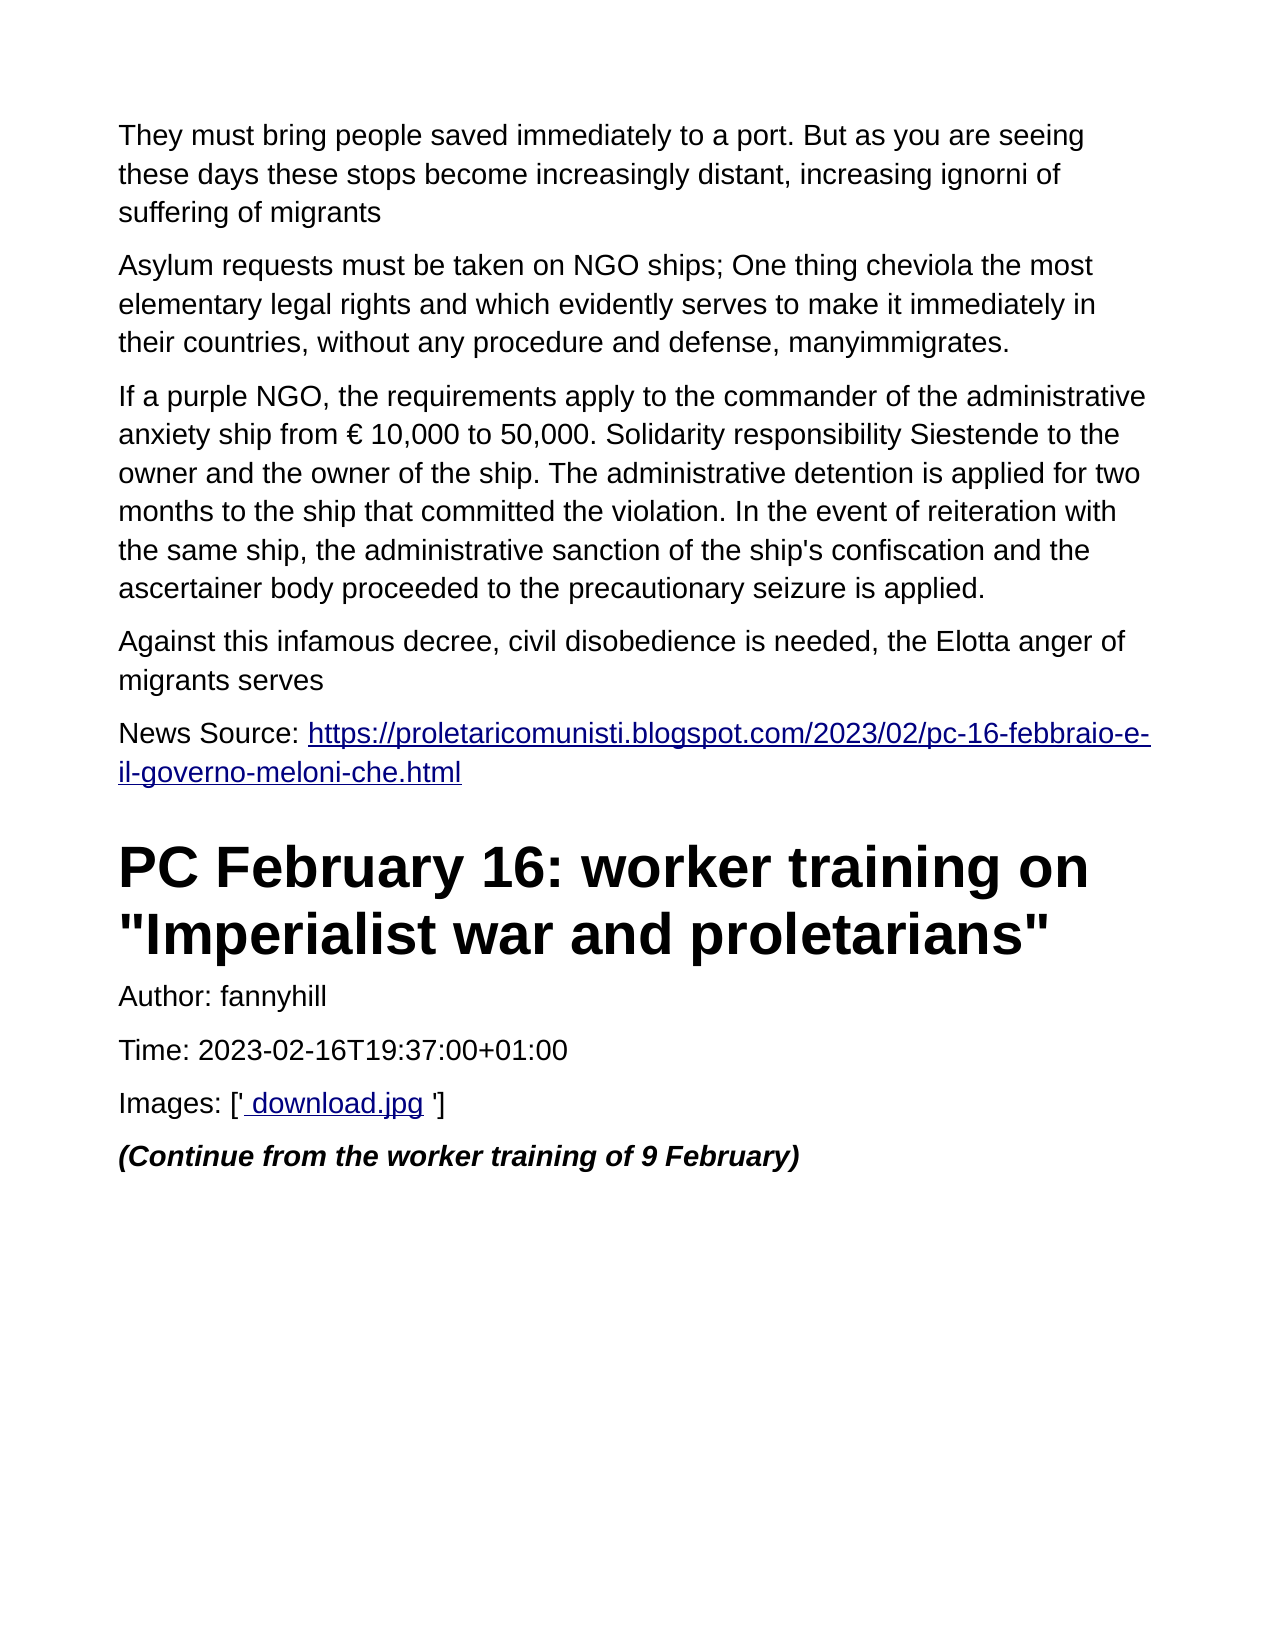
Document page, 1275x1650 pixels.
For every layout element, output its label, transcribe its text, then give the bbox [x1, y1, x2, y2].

text Against this infamous decree, civil disobedience is needed, the Elotta anger of migrants serves [118, 624, 1157, 696]
text (Continue from the worker training of 9 February) [118, 1139, 1157, 1172]
text Asylum requests must be taken on NGO ships; One thing cheviola the most elementary legal rights and which evidently serves to make it immediately in their countries, without any procedure and defense, manyimmigrates. [118, 248, 1157, 359]
text If a purple NGO, the requirements apply to the commander of the administrative anxiety ship from € 10,000 to 50,000. Solidarity responsibility Siestende to the owner and the owner of the ship. The administrative detention is applied for two months to the ship that committed the violation. In the event of reiteration with the same ship, the administrative sanction of the ship's confiscation and the ascertainer body proceeded to the precautionary seizure is applied. [118, 378, 1157, 605]
text Time: 2023-02-16T19:37:00+01:00 [118, 1032, 1157, 1066]
text News Source: https://proletaricomunisti.blogspot.com/2023/02/pc-16-febbraio-e-il-governo-meloni-che.html [118, 716, 1157, 788]
text They must bring people saved immediately to a port. But as you are seeing these days these stops become increasingly distant, increasing ignorni of suffering of migrants [118, 118, 1157, 229]
text Author: fannyhill [118, 979, 1157, 1013]
text Images: [' download.jpg '] [118, 1086, 1157, 1119]
subtitle PC February 16: worker training on "Imperialist war and proletarians" [118, 833, 1157, 967]
